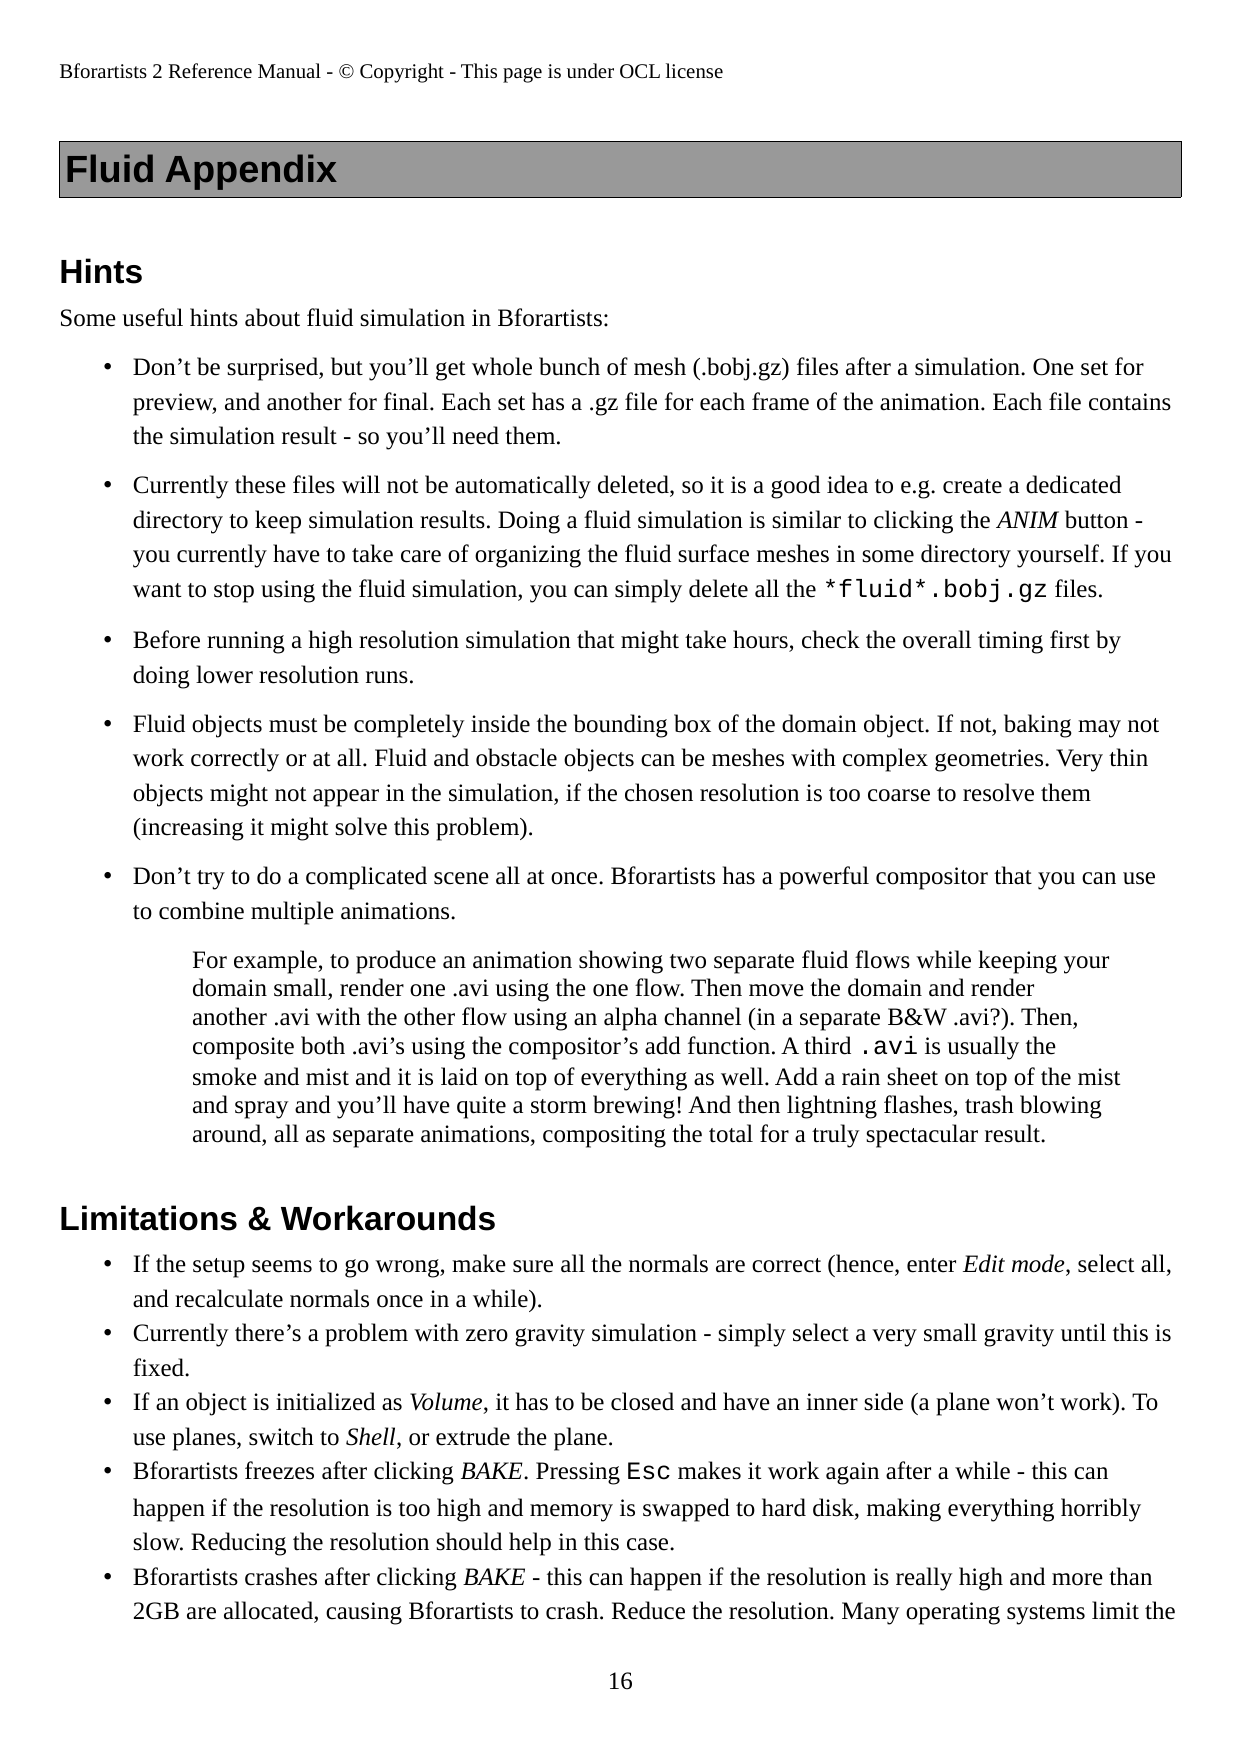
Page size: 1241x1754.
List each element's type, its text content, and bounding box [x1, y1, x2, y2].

list Currently there’s a problem with zero gravity simulation - simply select a very small gravity until this is fixed. [103, 1318, 1181, 1382]
list Fluid objects must be completely inside the bounding box of the domain object. If not, baking may not work correctly or at all. Fluid and obstacle objects can be meshes with complex geometries. Very thin objects might not appear in the simulation, if the chosen resolution is too coarse to resolve them (increasing it might solve this problem). [103, 709, 1181, 841]
list Before running a high resolution simulation that might take hours, check the overall timing first by doing lower resolution runs. [103, 625, 1181, 688]
list Bforartists crashes after clicking BAKE - this can happen if the resolution is really high and more than 2GB are allocated, causing Bforartists to crash. Reduce the resolution. Many operating systems limit the [103, 1562, 1181, 1625]
subtitle Limitations & Workarounds [59, 1198, 1181, 1237]
list Don’t be surprised, but you’ll get whole bunch of mesh (.bobj.gz) files after a simulation. One set for preview, and another for final. Each set has a .gz file for each frame of the animation. Each file contains the simulation result - so you’ll need them. [103, 352, 1181, 450]
text Some useful hints about fluid simulation in Bforartists: [59, 303, 1181, 332]
list Currently these files will not be automatically deleted, so it is a good idea to e.g. create a dedicated directory to keep simulation results. Doing a fluid simulation is similar to clicking the ANIM button - you currently have to take care of organizing the fluid surface meshes in some directory yourself. If you want to stop using the fluid simulation, you can simply delete all the *fluid*.bobj.gz files. [103, 470, 1181, 604]
list If the setup seems to go wrong, make sure all the normals are correct (hence, enter Edit mode, select all, and recalculate normals once in a while). [103, 1249, 1181, 1313]
subtitle Hints [59, 252, 1181, 291]
list Don’t try to do a complicated scene all at once. Bforartists has a powerful compositor that you can use to combine multiple animations. [103, 861, 1181, 924]
list Bforartists freezes after clicking BAKE. Pressing Esc makes it work again after a while - this can happen if the resolution is too high and memory is swapped to hard disk, making everything horribly slow. Reducing the resolution should help in this case. [103, 1456, 1181, 1556]
list For example, to produce an animation showing two separate fluid flows while keeping your domain small, render one .avi using the one flow. Then move the domain and render another .avi with the other flow using an alpha channel (in a separate B&W .avi?). Then, composite both .avi’s using the compositor’s add function. A third .avi is usually the smoke and mist and it is laid on top of everything as well. Add a rain sheet on top of the mist and spray and you’ll have quite a storm brewing! And then lightning flashes, trash blowing around, all as separate animations, compositing the total for a truly spectacular result. [162, 945, 1122, 1148]
table_header Fluid Appendix [60, 142, 1181, 197]
list If an object is initialized as Volume, it has to be closed and have an inner side (a plane won’t work). To use planes, switch to Shell, or extrude the plane. [103, 1387, 1181, 1451]
